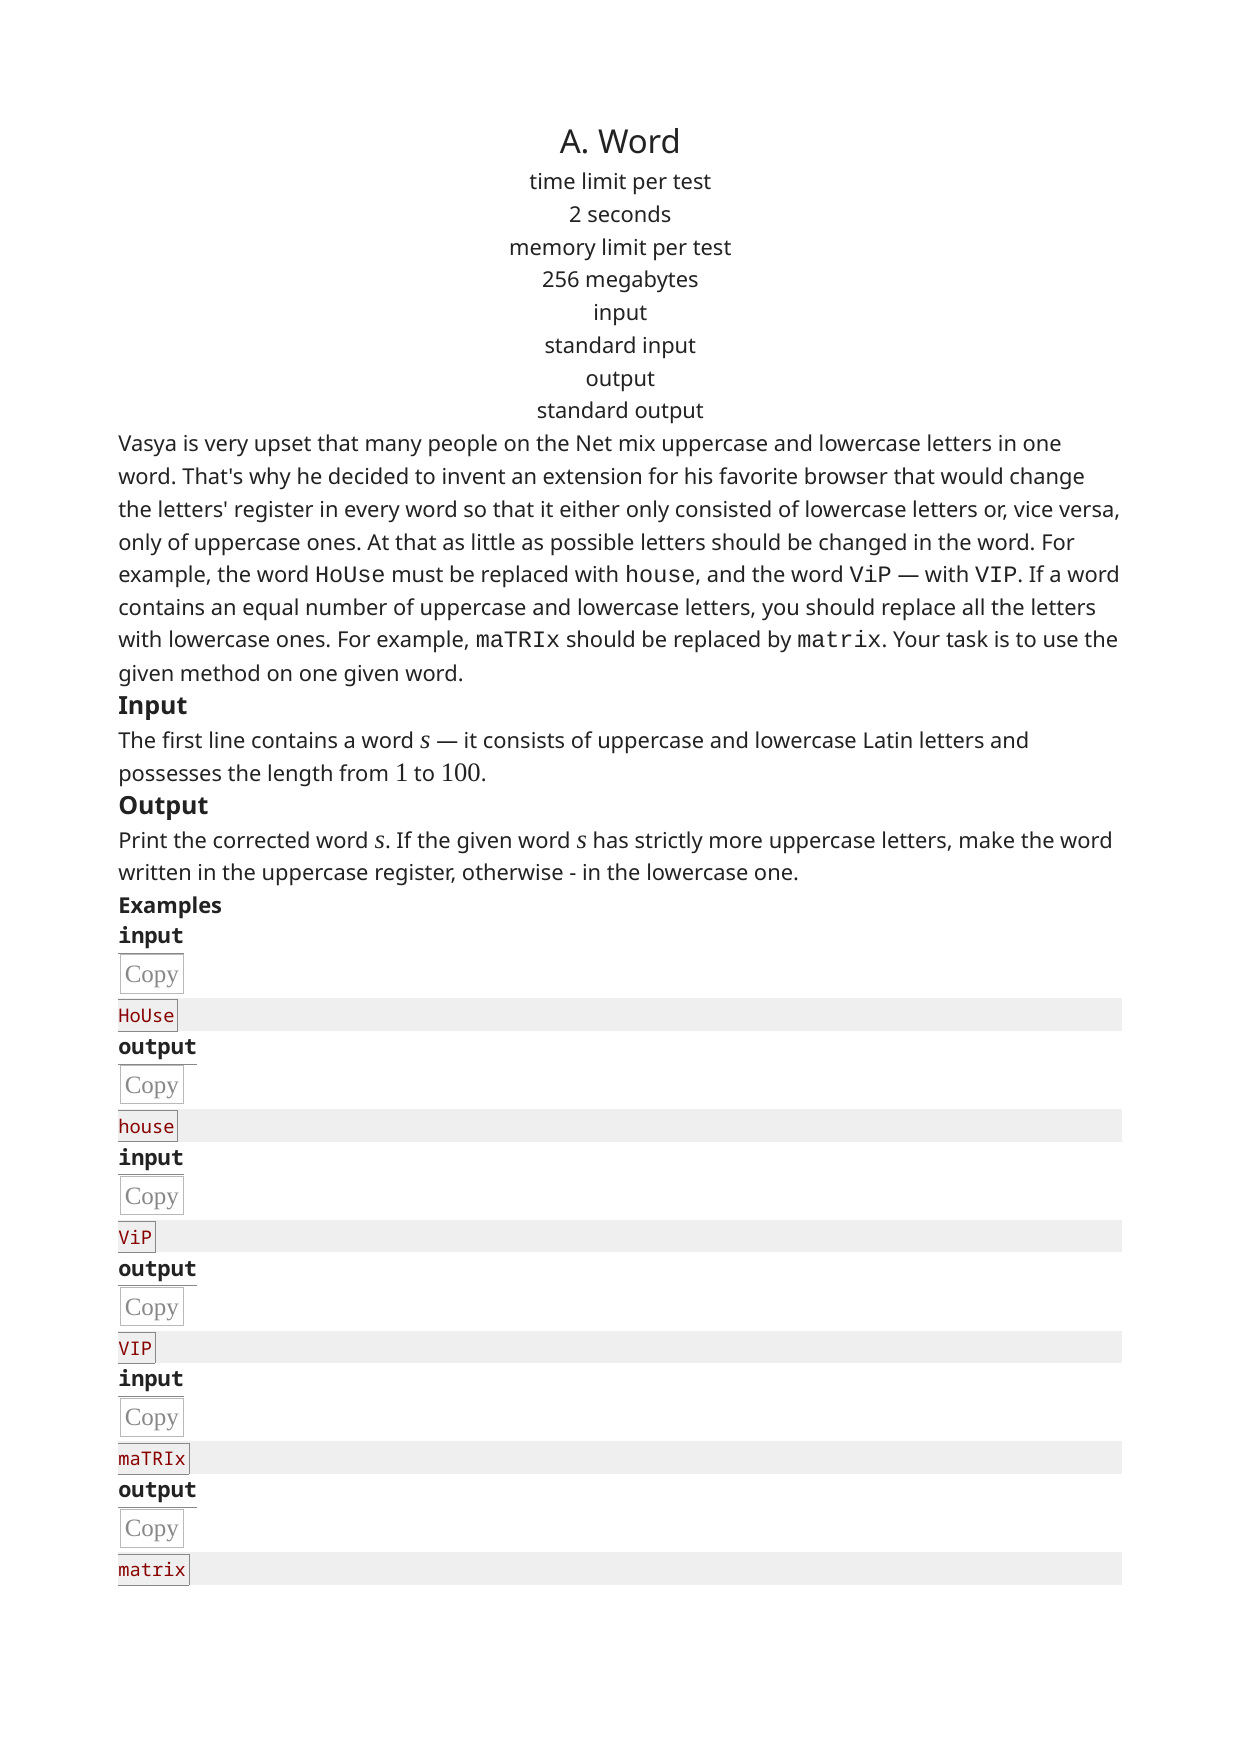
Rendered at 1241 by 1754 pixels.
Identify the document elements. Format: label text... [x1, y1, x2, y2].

text HoUse [118, 998, 1122, 1031]
text 256 megabytes [118, 261, 1122, 294]
text The first line contains a word s — it consists of uppercase and lowercase Latin letters and possesses the length from 1 to 100. [118, 722, 1122, 787]
text input [118, 1142, 1122, 1174]
text [184, 954, 1121, 993]
text output [118, 360, 1122, 392]
text ViP [118, 1220, 1122, 1252]
text [184, 1287, 1121, 1325]
text output [118, 1252, 1122, 1285]
text input [118, 920, 1122, 953]
text [184, 1398, 1121, 1436]
text [156, 1331, 1122, 1363]
text time limit per test [118, 163, 1122, 196]
text Print the corrected word s. If the given word s has strictly more uppercase letters, make the word written in the uppercase register, otherwise - in the lowercase one. [118, 822, 1122, 887]
text input [118, 1363, 1122, 1396]
text VIP [118, 1333, 155, 1363]
text standard input [118, 327, 1122, 360]
text Output [118, 787, 1122, 822]
text standard output [118, 392, 1122, 425]
text Examples [118, 887, 1122, 920]
text house [118, 1109, 1122, 1142]
text memory limit per test [118, 228, 1122, 261]
text A. Word [118, 118, 1122, 163]
text Copy [121, 1510, 183, 1547]
text Copy [121, 1399, 183, 1436]
text [184, 1176, 1121, 1214]
text Copy [121, 1066, 183, 1103]
text [184, 1508, 1121, 1547]
text Vasya is very upset that many people on the Net mix uppercase and lowercase letters in one word. That's why he decided to invent an extension for his favorite browser that would change the letters' register in every word so that it either only consisted of lowercase letters or, vice versa, only of uppercase ones. At that as little as possible letters should be changed in the word. For example, the word HoUse must be replaced with house, and the word ViP — with VIP. If a word contains an equal number of uppercase and lowercase letters, you should replace all the letters with lowercase ones. For example, maTRIx should be replaced by matrix. Your task is to use the given method on one given word. [118, 425, 1122, 688]
text matrix [118, 1552, 1122, 1585]
text output [118, 1031, 1122, 1064]
text Copy [121, 1288, 183, 1325]
text input [118, 294, 1122, 327]
text 2 seconds [118, 196, 1122, 228]
text maTRIx [118, 1441, 1122, 1474]
text Input [118, 688, 1122, 722]
text output [118, 1474, 1122, 1507]
text Copy [121, 955, 183, 993]
text Copy [121, 1177, 183, 1214]
text [184, 1065, 1121, 1103]
